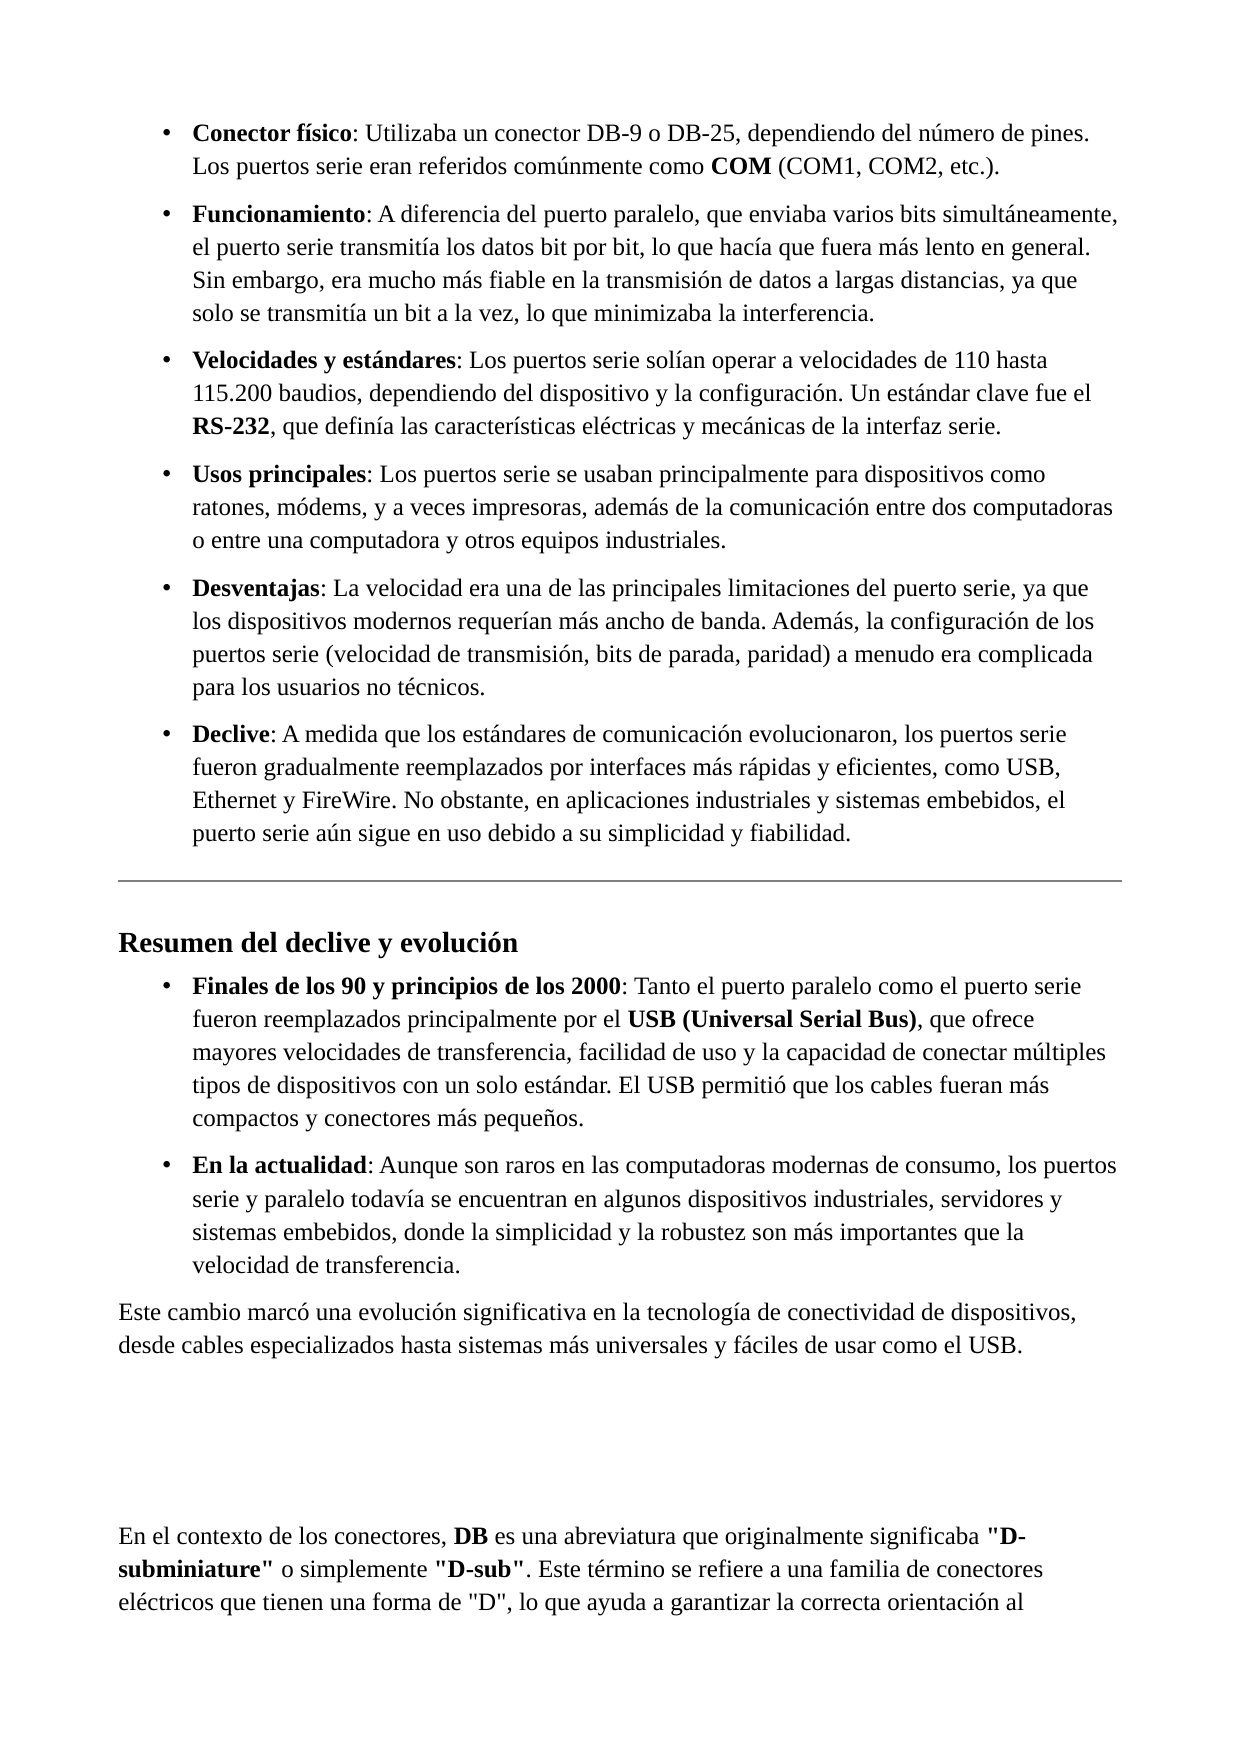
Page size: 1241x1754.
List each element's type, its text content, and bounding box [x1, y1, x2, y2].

list Usos principales: Los puertos serie se usaban principalmente para dispositivos como ratones, módems, y a veces impresoras, además de la comunicación entre dos computadoras o entre una computadora y otros equipos industriales. [162, 459, 1122, 554]
subtitle Resumen del declive y evolución [118, 925, 1122, 958]
list Funcionamiento: A diferencia del puerto paralelo, que enviaba varios bits simultáneamente, el puerto serie transmitía los datos bit por bit, lo que hacía que fuera más lento en general. Sin embargo, era mucho más fiable en la transmisión de datos a largas distancias, ya que solo se transmitía un bit a la vez, lo que minimizaba la interferencia. [162, 199, 1122, 327]
list Finales de los 90 y principios de los 2000: Tanto el puerto paralelo como el puerto serie fueron reemplazados principalmente por el USB (Universal Serial Bus), que ofrece mayores velocidades de transferencia, facilidad de uso y la capacidad de conectar múltiples tipos de dispositivos con un solo estándar. El USB permitió que los cables fueran más compactos y conectores más pequeños. [162, 971, 1122, 1132]
text En el contexto de los conectores, DB es una abreviatura que originalmente significaba "D-subminiature" o simplemente "D-sub". Este término se refiere a una familia de conectores eléctricos que tienen una forma de "D", lo que ayuda a garantizar la correcta orientación al [118, 1521, 1122, 1616]
text Este cambio marcó una evolución significativa en la tecnología de conectividad de dispositivos, desde cables especializados hasta sistemas más universales y fáciles de usar como el USB. [118, 1297, 1122, 1359]
list Velocidades y estándares: Los puertos serie solían operar a velocidades de 110 hasta 115.200 baudios, dependiendo del dispositivo y la configuración. Un estándar clave fue el RS-232, que definía las características eléctricas y mecánicas de la interfaz serie. [162, 345, 1122, 440]
list En la actualidad: Aunque son raros en las computadoras modernas de consumo, los puertos serie y paralelo todavía se encuentran en algunos dispositivos industriales, servidores y sistemas embebidos, donde la simplicidad y la robustez son más importantes que la velocidad de transferencia. [162, 1151, 1122, 1278]
list Declive: A medida que los estándares de comunicación evolucionaron, los puertos serie fueron gradualmente reemplazados por interfaces más rápidas y eficientes, como USB, Ethernet y FireWire. No obstante, en aplicaciones industriales y sistemas embebidos, el puerto serie aún sigue en uso debido a su simplicidad y fiabilidad. [162, 719, 1122, 847]
list Desventajas: La velocidad era una de las principales limitaciones del puerto serie, ya que los dispositivos modernos requerían más ancho de banda. Además, la configuración de los puertos serie (velocidad de transmisión, bits de parada, paridad) a menudo era complicada para los usuarios no técnicos. [162, 573, 1122, 701]
list Conector físico: Utilizaba un conector DB-9 o DB-25, dependiendo del número de pines. Los puertos serie eran referidos comúnmente como COM (COM1, COM2, etc.). [162, 118, 1122, 180]
